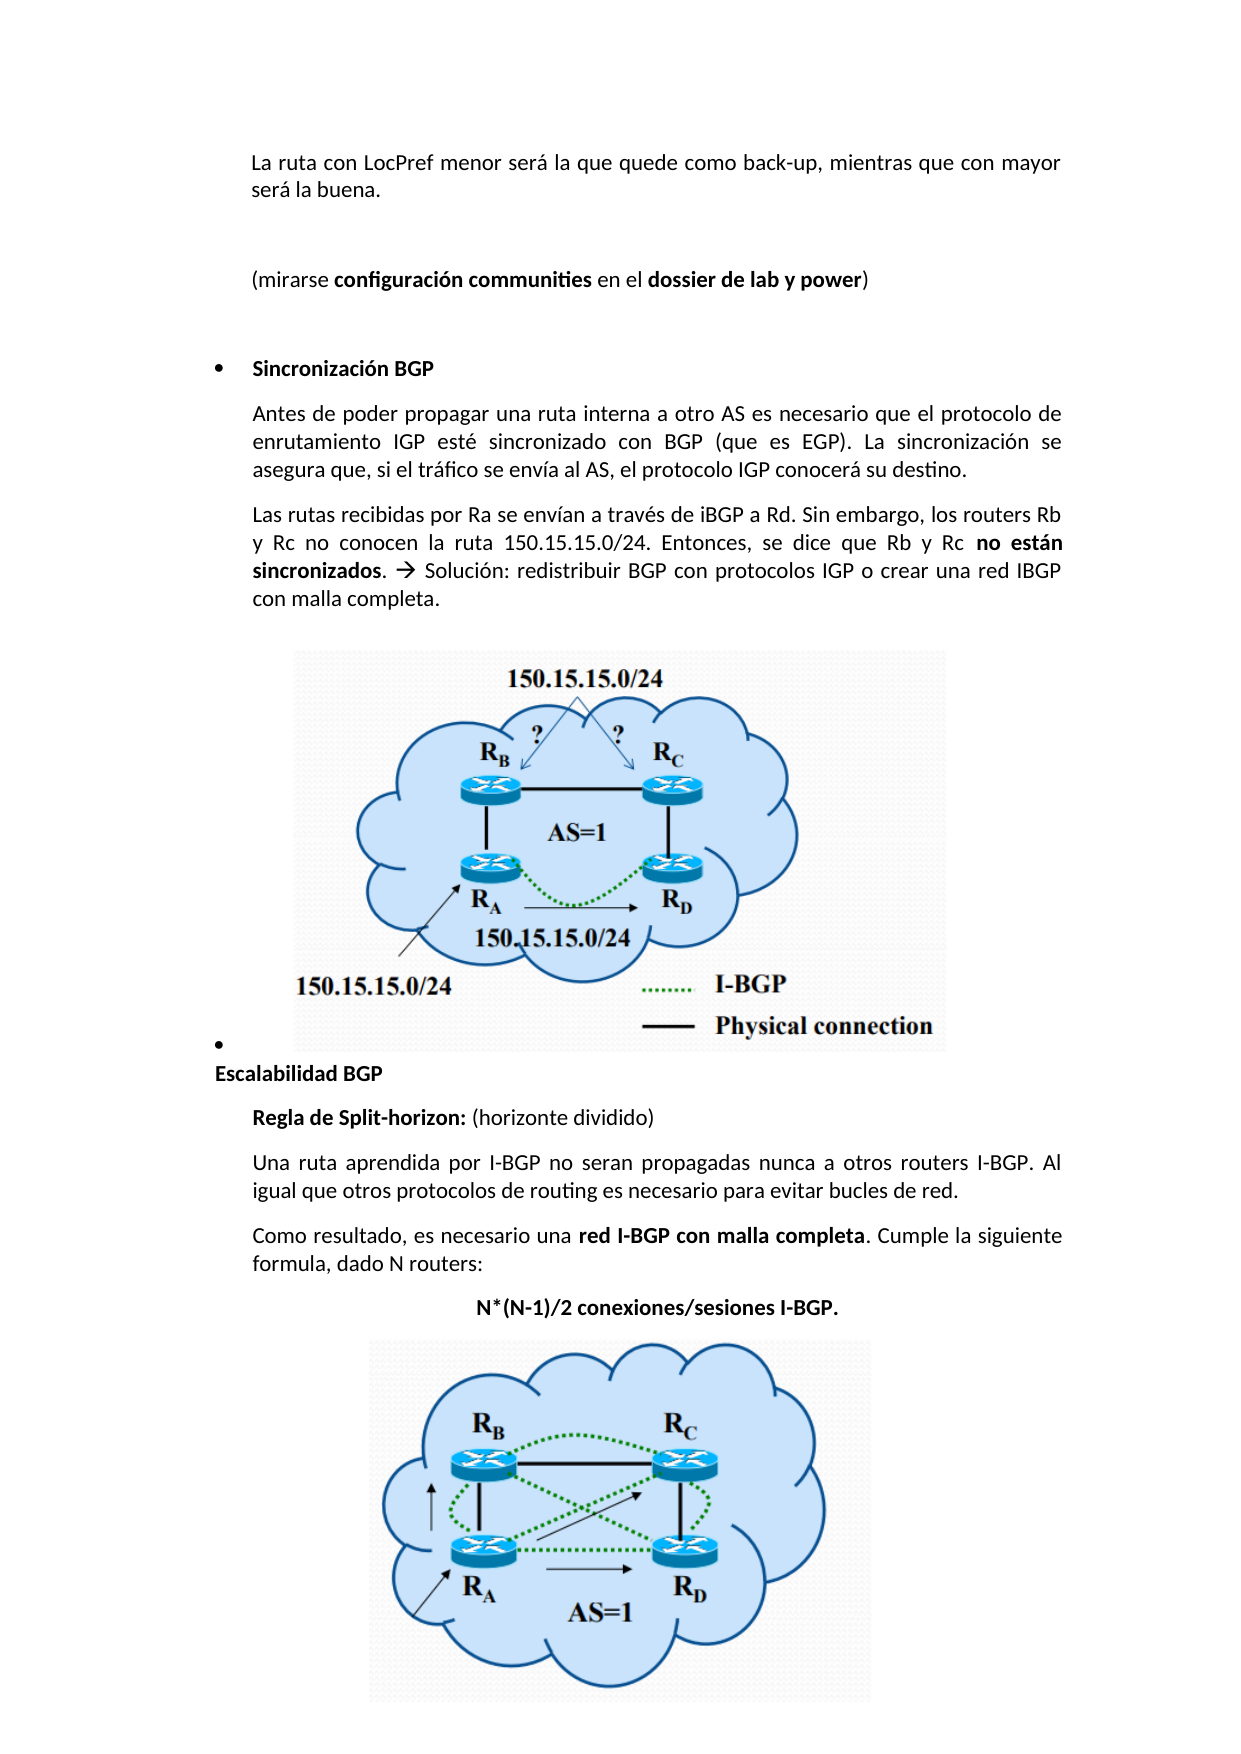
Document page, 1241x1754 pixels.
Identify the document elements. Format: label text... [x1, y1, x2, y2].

list Antes de poder propagar una ruta interna a otro AS es necesario que el protocolo de enrutamiento IGP esté sincronizado con BGP (que es EGP). La sincronización se asegura que, si el tráfico se envía al AS, el protocolo IGP conocerá su destino. [252, 399, 1063, 483]
list Una ruta aprendida por I-BGP no seran propagadas nunca a otros routers I-BGP. Al igual que otros protocolos de routing es necesario para evitar bucles de red. [252, 1148, 1063, 1204]
list Regla de Split-horizon: (horizonte dividido) [252, 1103, 1063, 1131]
list (mirarse configuración communities en el dossier de lab y power) [177, 265, 1063, 293]
list La ruta con LocPref menor será la que quede como back-up, mientras que con mayor será la buena. [251, 148, 1063, 204]
list Sincronización BGP [215, 354, 1063, 382]
list Como resultado, es necesario una red I-BGP con malla completa. Cumple la siguiente formula, dado N routers: [252, 1221, 1063, 1277]
list Las rutas recibidas por Ra se envían a través de iBGP a Rd. Sin embargo, los routers Rb y Rc no conocen la ruta 150.15.15.0/24. Entonces, se dice que Rb y Rc no están sincronizados.  Solución: redistribuir BGP con protocolos IGP o crear una red IBGP con malla completa. [252, 500, 1063, 612]
list N*(N-1)/2 conexiones/sesiones I-BGP. [252, 1293, 1063, 1322]
list Escalabilidad BGP [215, 1031, 1063, 1087]
